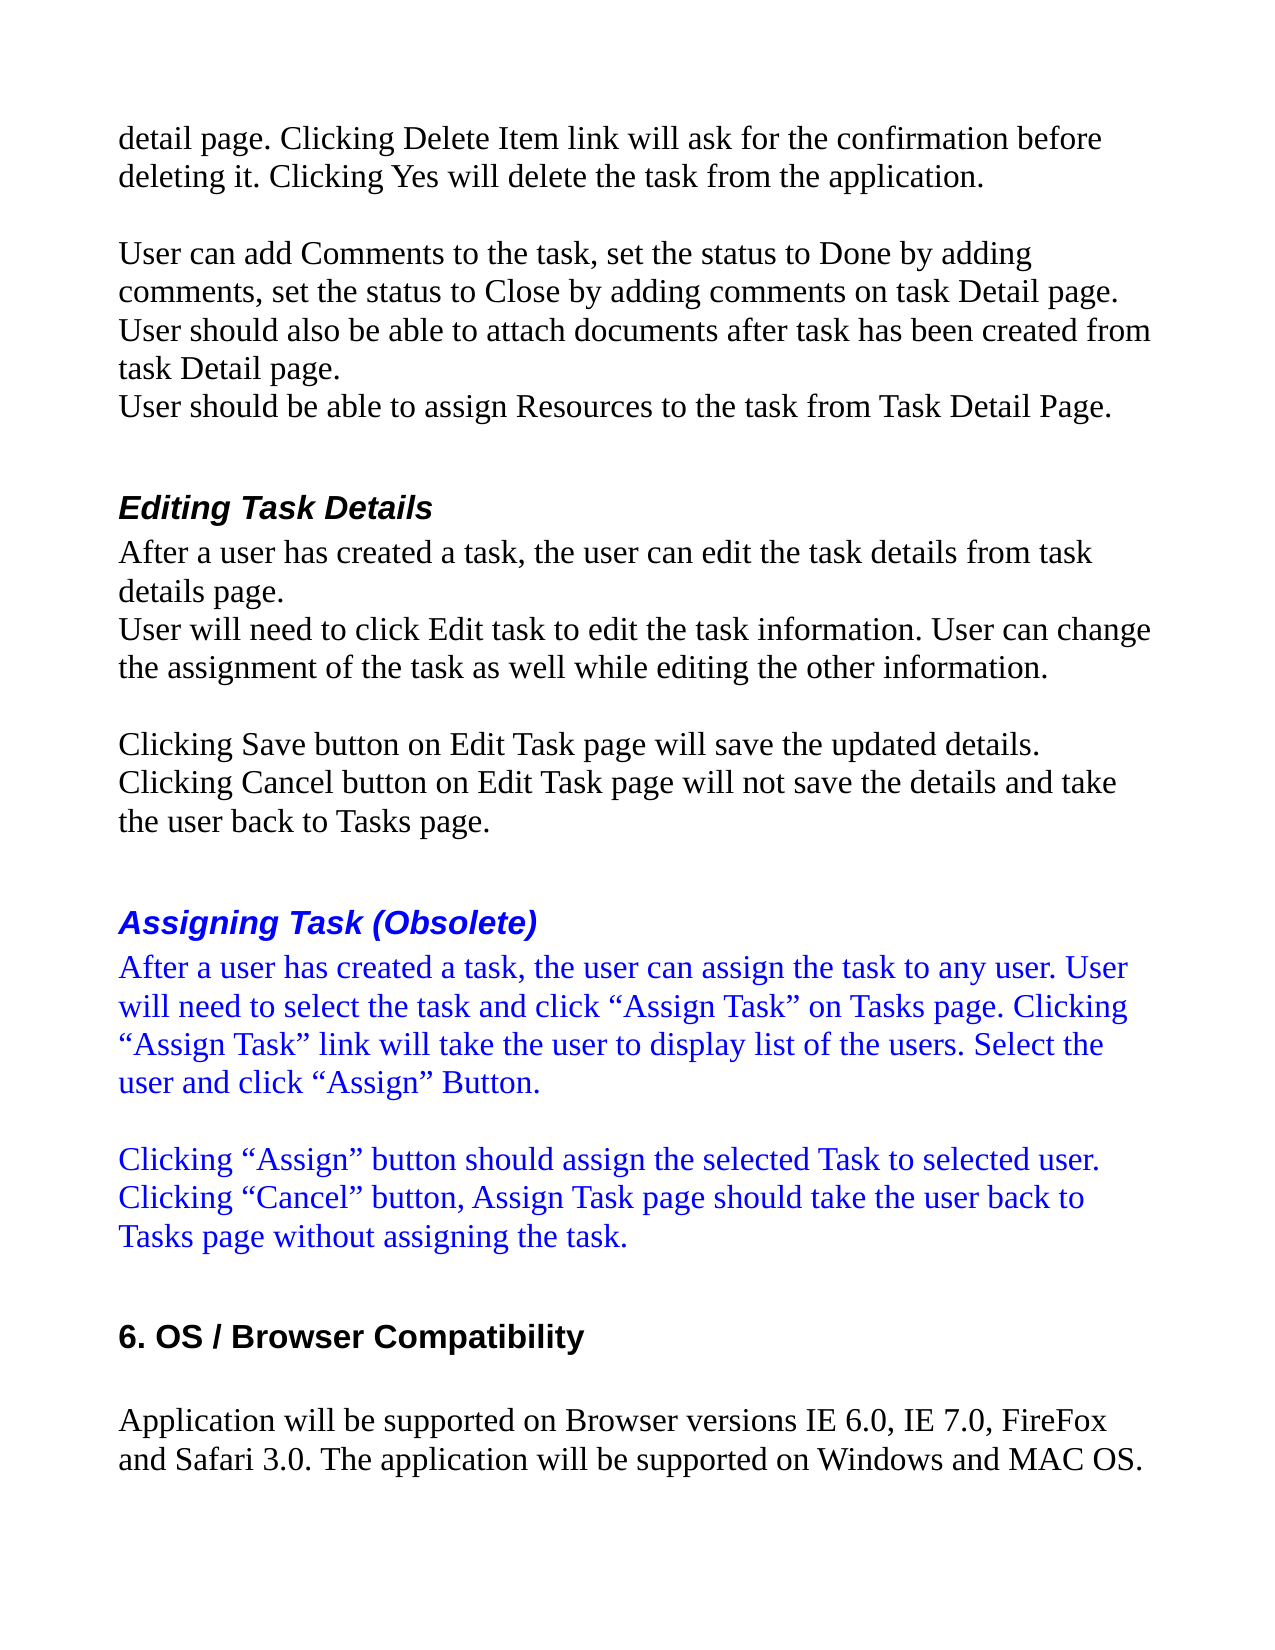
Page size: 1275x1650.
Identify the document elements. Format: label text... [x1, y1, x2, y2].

subtitle Editing Task Details [118, 488, 1157, 527]
text After a user has created a task, the user can edit the task details from task details page. [118, 533, 1157, 609]
text User should be able to assign Resources to the task from Task Detail Page. [118, 386, 1157, 425]
text After a user has created a task, the user can assign the task to any user. User will need to select the task and click “Assign Task” on Tasks page. Clicking “Assign Task” link will take the user to display list of the users. Select the user and click “Assign” Button. [118, 947, 1157, 1101]
text Application will be supported on Browser versions IE 6.0, IE 7.0, FireFox and Safari 3.0. The application will be supported on Windows and MAC OS. [118, 1401, 1157, 1477]
subtitle Assigning Task (Obsolete) [118, 903, 1157, 941]
text User can add Comments to the task, set the status to Done by adding comments, set the status to Close by adding comments on task Detail page. [118, 233, 1157, 310]
text Clicking “Cancel” button, Assign Task page should take the user back to Tasks page without assigning the task. [118, 1177, 1157, 1254]
text Clicking “Assign” button should assign the selected Task to selected user. [118, 1139, 1157, 1177]
text User should also be able to attach documents after task has been created from task Detail page. [118, 310, 1157, 386]
text User will need to click Edit task to edit the task information. User can change the assignment of the task as well while editing the other information. [118, 609, 1157, 686]
text Clicking Cancel button on Edit Task page will not save the details and take the user back to Tasks page. [118, 763, 1157, 839]
text Clicking Save button on Edit Task page will save the updated details. [118, 724, 1157, 763]
text detail page. Clicking Delete Item link will ask for the confirmation before deleting it. Clicking Yes will delete the task from the application. [118, 118, 1157, 195]
subtitle 6. OS / Browser Compatibility [118, 1317, 1157, 1356]
